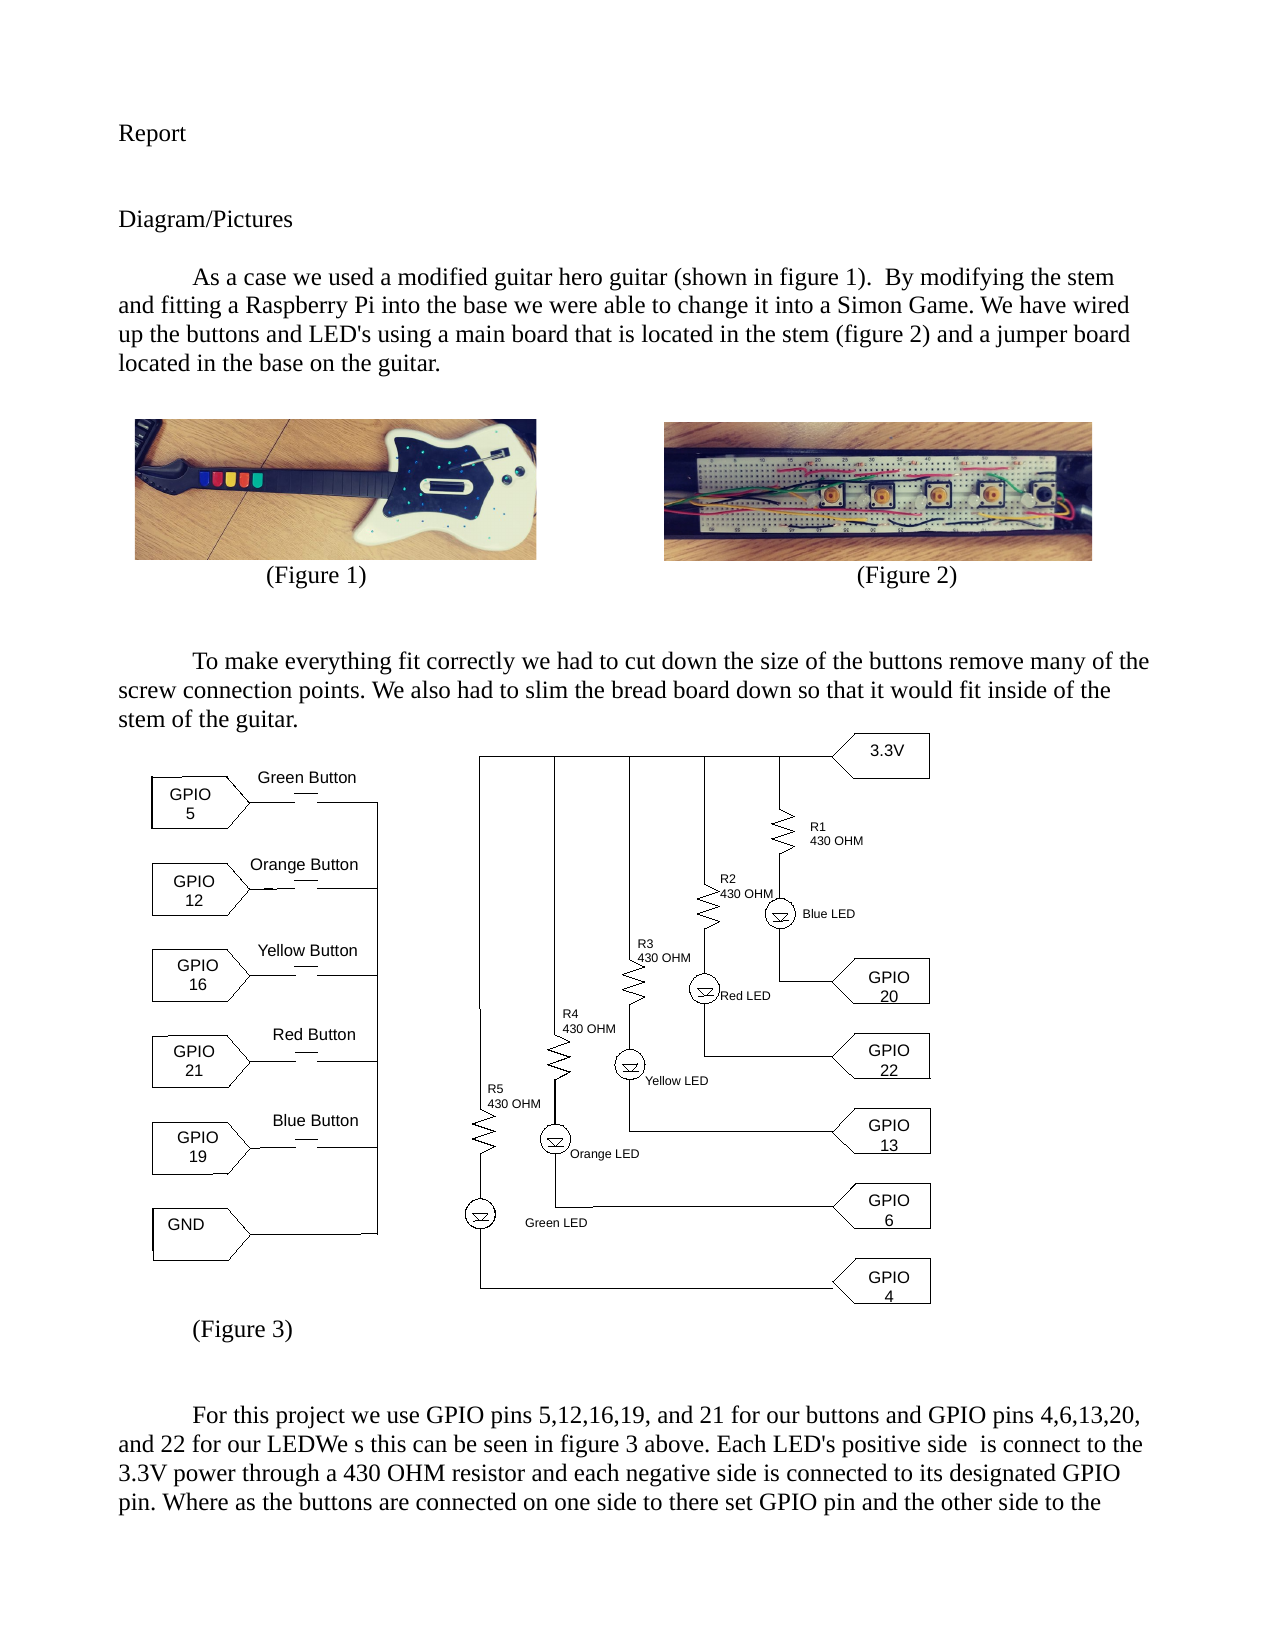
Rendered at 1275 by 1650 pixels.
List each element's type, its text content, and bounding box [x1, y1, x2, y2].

text To make everything fit correctly we had to cut down the size of the buttons remove many of the screw connection points. We also had to slim the bread board down so that it would fit inside of the stem of the guitar. [118, 646, 1157, 733]
picture [664, 422, 1093, 561]
text Report [118, 118, 1157, 147]
text (Figure 3) [118, 733, 1157, 1343]
picture [134, 419, 537, 560]
text For this project we use GPIO pins 5,12,16,19, and 21 for our buttons and GPIO pins 4,6,13,20, and 22 for our LEDWe s this can be seen in figure 3 above. Each LED's positive side is connect to the 3.3V power through a 430 OHM resistor and each negative side is connected to its designated GPIO pin. Where as the buttons are connected on one side to there set GPIO pin and the other side to the [118, 1400, 1157, 1515]
text As a case we used a modified guitar hero guitar (shown in figure 1). By modifying the stem and fitting a Raspberry Pi into the base we were able to change it into a Simon Game. We have wired up the buttons and LED's using a main board that is located in the stem (figure 2) and a jumper board located in the base on the guitar. [118, 262, 1157, 377]
text (Figure 1) (Figure 2) [118, 406, 1157, 589]
text Diagram/Pictures [118, 204, 1157, 233]
